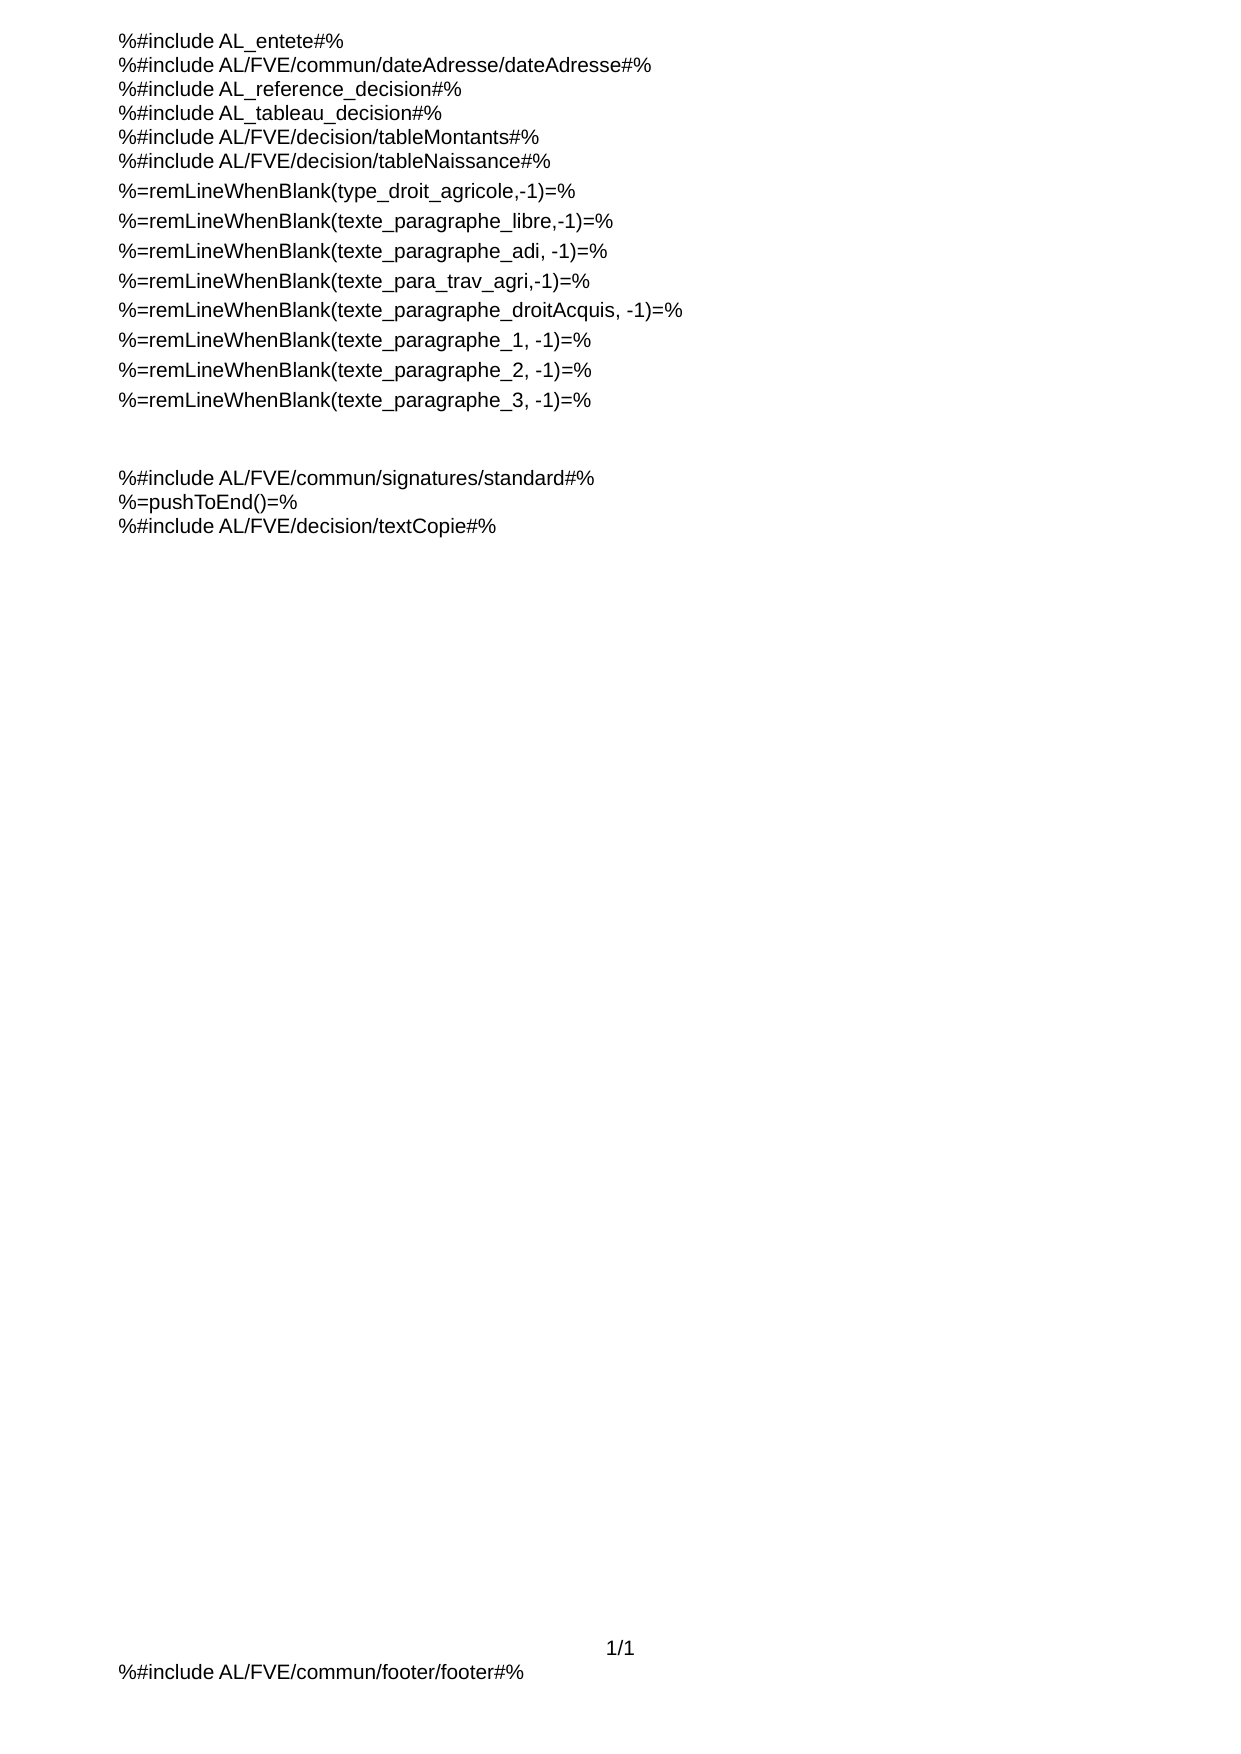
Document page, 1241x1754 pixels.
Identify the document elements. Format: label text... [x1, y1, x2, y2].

text %#include AL/FVE/decision/tableNaissance#% [118, 149, 1122, 173]
text %#include AL/FVE/decision/textCopie#% [118, 514, 1122, 538]
text %#include AL_reference_decision#% [118, 77, 1122, 101]
text %=remLineWhenBlank(texte_paragraphe_3, -1)=% [118, 388, 1122, 412]
text %#include AL_tableau_decision#% [118, 101, 1122, 125]
text %=remLineWhenBlank(texte_paragraphe_2, -1)=% [118, 358, 1122, 382]
text %#include AL/FVE/commun/dateAdresse/dateAdresse#% [118, 53, 1122, 77]
text %=remLineWhenBlank(texte_paragraphe_droitAcquis, -1)=% [118, 298, 1122, 322]
text %=remLineWhenBlank(texte_paragraphe_1, -1)=% [118, 328, 1122, 352]
text %=remLineWhenBlank(texte_para_trav_agri,-1)=% [118, 268, 1122, 292]
text %=remLineWhenBlank(texte_paragraphe_adi, -1)=% [118, 238, 1122, 262]
text %=remLineWhenBlank(texte_paragraphe_libre,-1)=% [118, 209, 1122, 233]
text %=pushToEnd()=% [118, 490, 1122, 514]
text %#include AL/FVE/decision/tableMontants#% [118, 125, 1122, 149]
text %#include AL_entete#% [118, 29, 1122, 53]
text %#include AL/FVE/commun/signatures/standard#% [118, 466, 1122, 490]
text %=remLineWhenBlank(type_droit_agricole,-1)=% [118, 179, 1122, 203]
